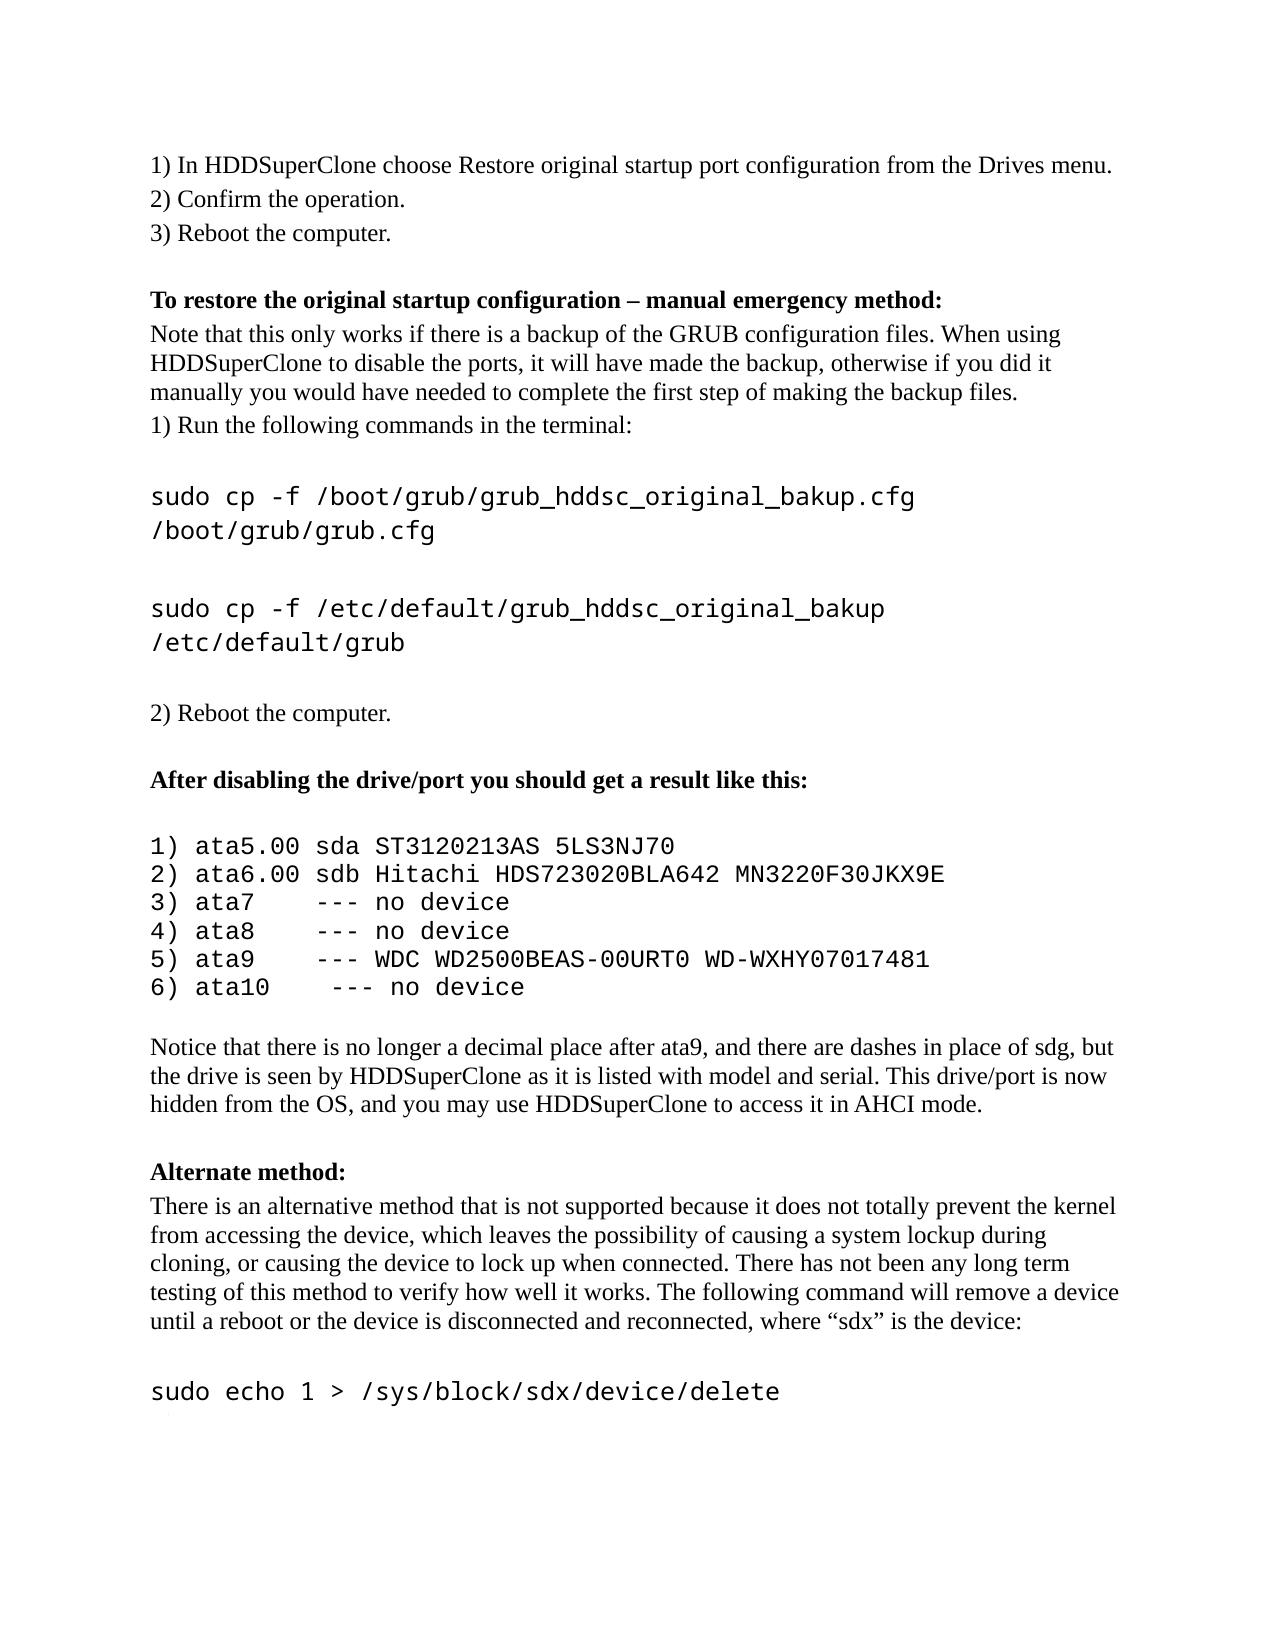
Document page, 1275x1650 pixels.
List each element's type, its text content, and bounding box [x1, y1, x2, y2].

text There is an alternative method that is not supported because it does not totally prevent the kernel from accessing the device, which leaves the possibility of causing a system lockup during cloning, or causing the device to lock up when connected. There has not been any long term testing of this method to verify how well it works. The following command will remove a device until a reboot or the device is disconnected and reconnected, where “sdx” is the device: [150, 1191, 1125, 1335]
text sudo echo 1 > /sys/block/sdx/device/delete [150, 1374, 1125, 1408]
text 1) ata5.00 sda ST3120213AS 5LS3NJ70 [150, 833, 1125, 862]
text 4) ata8 --- no device [150, 918, 1125, 947]
text 1) In HDDSuperClone choose Restore original startup port configuration from the Drives menu. [150, 150, 1125, 179]
text Notice that there is no longer a decimal place after ata9, and there are dashes in place of sdg, but the drive is seen by HDDSuperClone as it is listed with model and serial. This drive/port is now hidden from the OS, and you may use HDDSuperClone to access it in AHCI mode. [150, 1032, 1125, 1118]
text Note that this only works if there is a backup of the GRUB configuration files. When using HDDSuperClone to disable the ports, it will have made the backup, otherwise if you did it manually you would have needed to complete the first step of making the backup files. [150, 319, 1125, 406]
text sudo cp -f /etc/default/grub_hddsc_original_bakup /etc/default/grub [150, 591, 1125, 659]
text 1) Run the following commands in the terminal: [150, 411, 1125, 439]
text 2) Confirm the operation. [150, 184, 1125, 213]
text To restore the original startup configuration – manual emergency method: [150, 285, 1125, 314]
text 2) Reboot the computer. [150, 698, 1125, 727]
text 2) ata6.00 sdb Hitachi HDS723020BLA642 MN3220F30JKX9E [150, 862, 1125, 890]
text After disabling the drive/port you should get a result like this: [150, 766, 1125, 794]
text 3) ata7 --- no device [150, 890, 1125, 918]
text Alternate method: [150, 1157, 1125, 1186]
text sudo cp -f /boot/grub/grub_hddsc_original_bakup.cfg /boot/grub/grub.cfg [150, 478, 1125, 546]
text 5) ata9 --- WDC WD2500BEAS-00URT0 WD-WXHY07017481 [150, 947, 1125, 975]
text 3) Reboot the computer. [150, 218, 1125, 246]
text 6) ata10 --- no device [150, 975, 1125, 1003]
